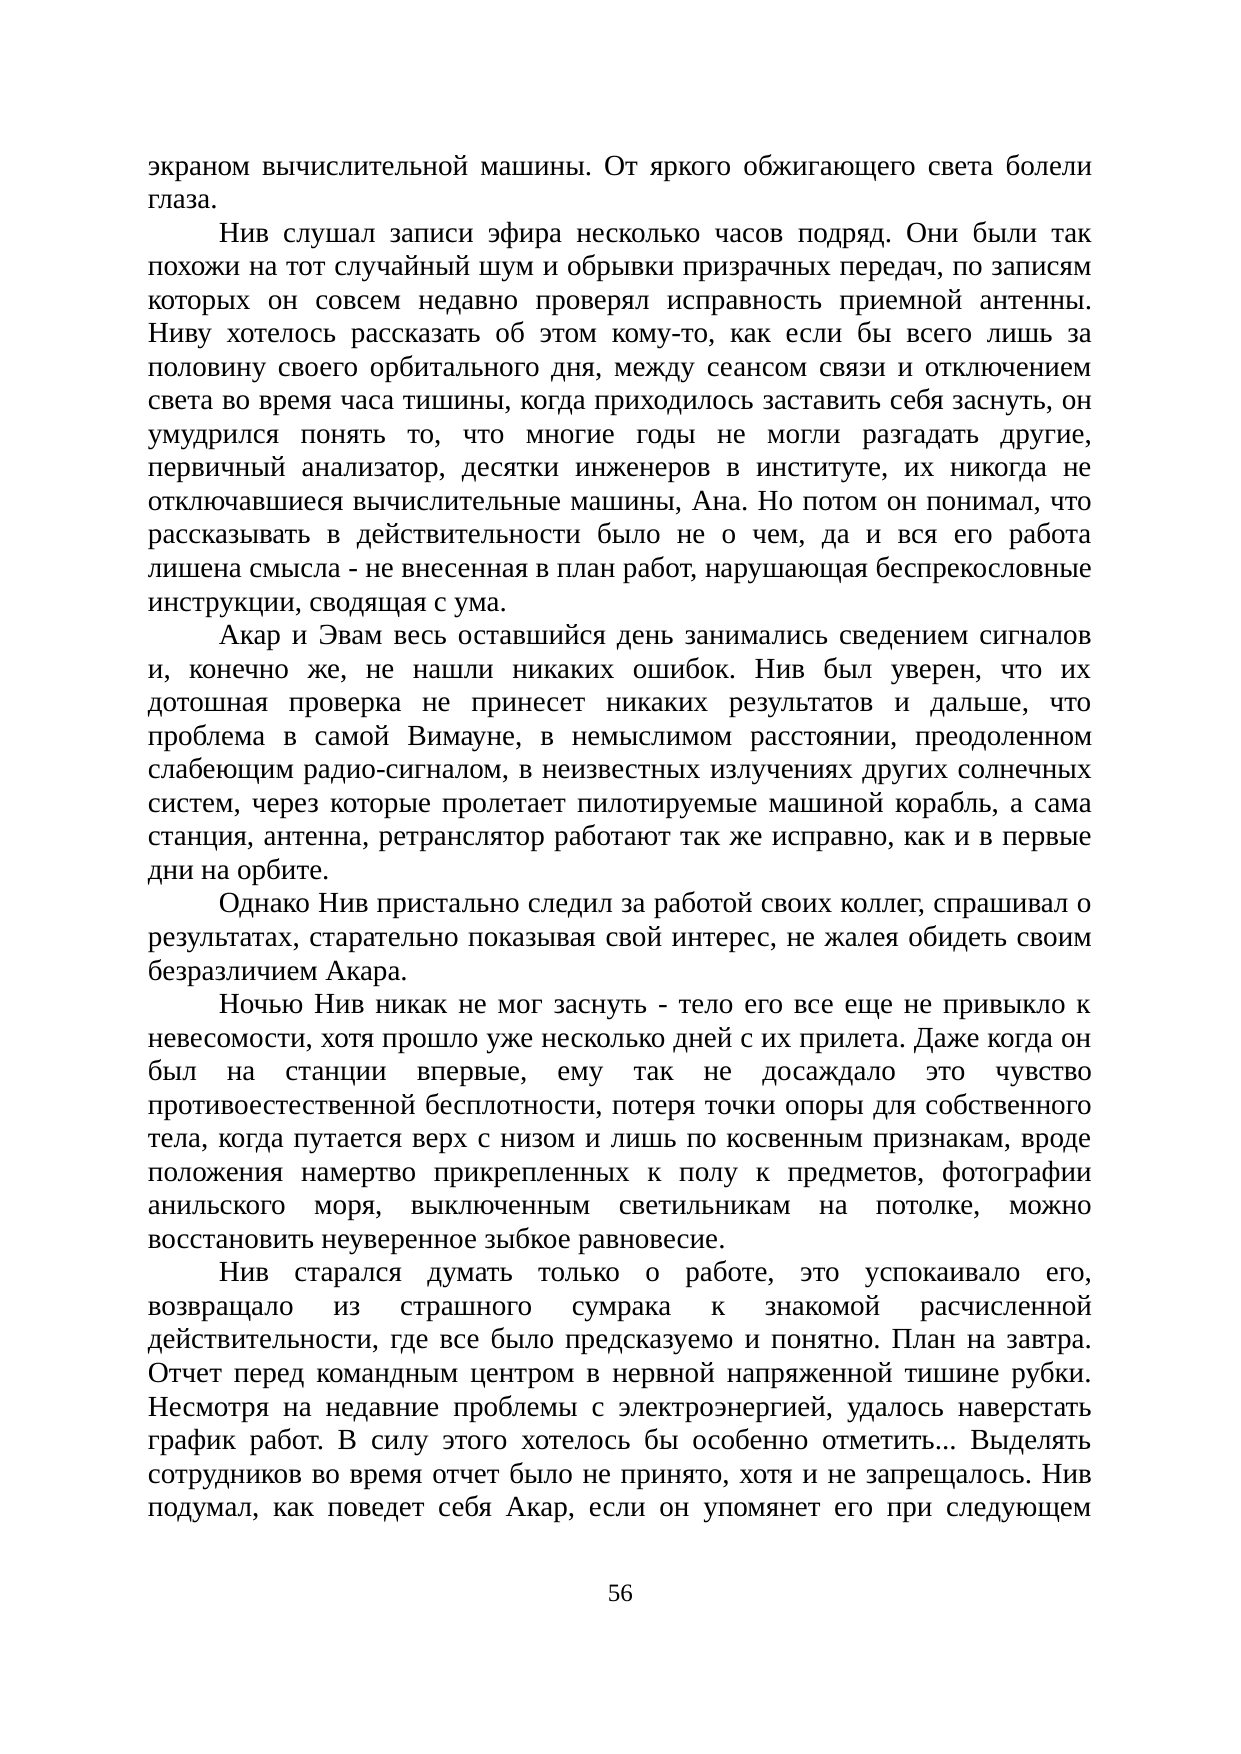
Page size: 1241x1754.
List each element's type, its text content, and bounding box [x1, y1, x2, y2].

text экраном вычислительной машины. От яркого обжигающего света болели глаза. [148, 148, 1093, 215]
text Однако Нив пристально следил за работой своих коллег, спрашивал о результатах, старательно показывая свой интерес, не жалея обидеть своим безразличием Акара. [148, 886, 1093, 986]
text Нив слушал записи эфира несколько часов подряд. Они были так похожи на тот случайный шум и обрывки призрачных передач, по записям которых он совсем недавно проверял исправность приемной антенны. Ниву хотелось рассказать об этом кому-то, как если бы всего лишь за половину своего орбитального дня, между сеансом связи и отключением света во время часа тишины, когда приходилось заставить себя заснуть, он умудрился понять то, что многие годы не могли разгадать другие, первичный анализатор, десятки инженеров в институте, их никогда не отключавшиеся вычислительные машины, Ана. Но потом он понимал, что рассказывать в действительности было не о чем, да и вся его работа лишена смысла - не внесенная в план работ, нарушающая беспрекословные инструкции, сводящая с ума. [148, 215, 1093, 617]
text Нив старался думать только о работе, это успокаивало его, возвращало из страшного сумрака к знакомой расчисленной действительности, где все было предсказуемо и понятно. План на завтра. Отчет перед командным центром в нервной напряженной тишине рубки. Несмотря на недавние проблемы с электроэнергией, удалось наверстать график работ. В силу этого хотелось бы особенно отметить... Выделять сотрудников во время отчет было не принято, хотя и не запрещалось. Нив подумал, как поведет себя Акар, если он упомянет его при следующем [148, 1254, 1093, 1523]
text Ночью Нив никак не мог заснуть - тело его все еще не привыкло к невесомости, хотя прошло уже несколько дней с их прилета. Даже когда он был на станции впервые, ему так не досаждало это чувство противоестественной бесплотности, потеря точки опоры для собственного тела, когда путается верх с низом и лишь по косвенным признакам, вроде положения намертво прикрепленных к полу к предметов, фотографии анильского моря, выключенным светильникам на потолке, можно восстановить неуверенное зыбкое равновесие. [148, 986, 1093, 1254]
text Акар и Эвам весь оставшийся день занимались сведением сигналов и, конечно же, не нашли никаких ошибок. Нив был уверен, что их дотошная проверка не принесет никаких результатов и дальше, что проблема в самой Вимауне, в немыслимом расстоянии, преодоленном слабеющим радио-сигналом, в неизвестных излучениях других солнечных систем, через которые пролетает пилотируемые машиной корабль, а сама станция, антенна, ретранслятор работают так же исправно, как и в первые дни на орбите. [148, 617, 1093, 886]
